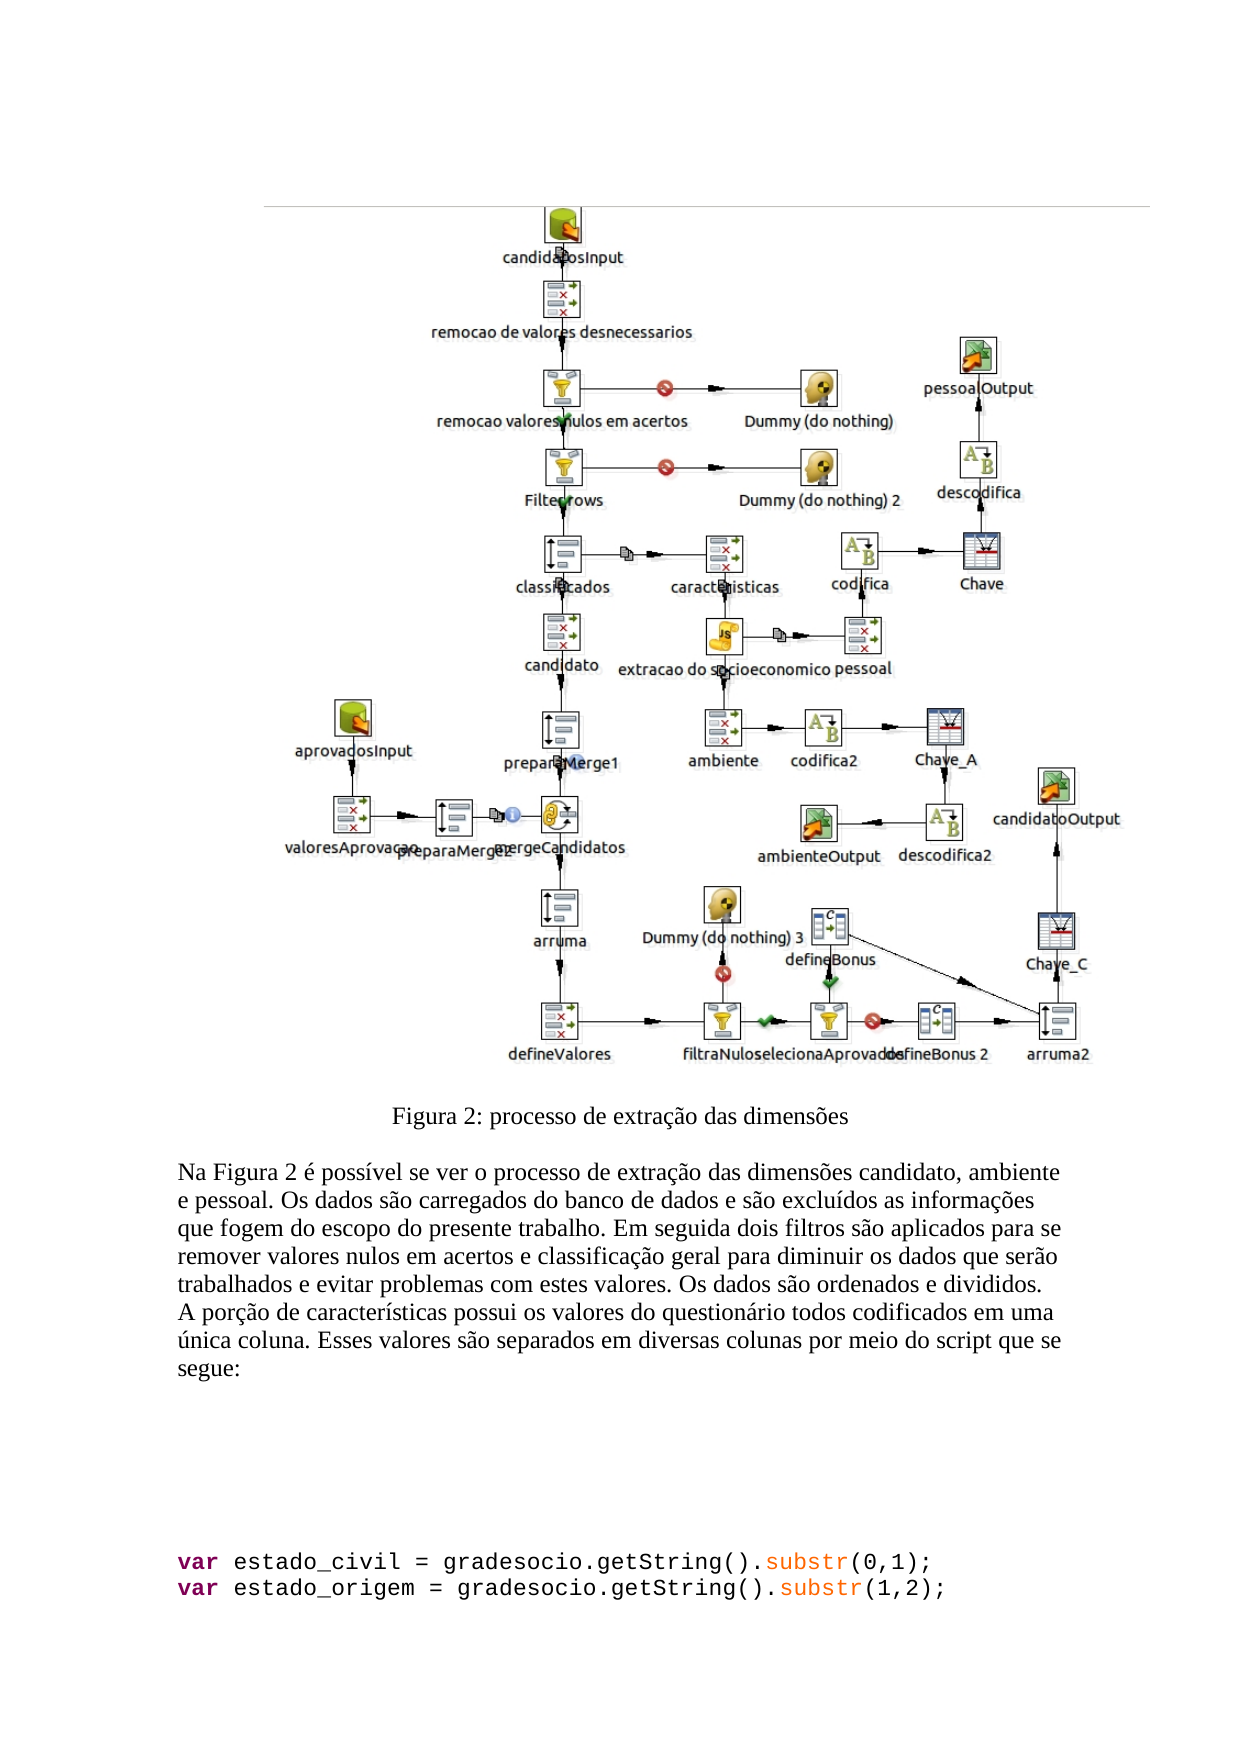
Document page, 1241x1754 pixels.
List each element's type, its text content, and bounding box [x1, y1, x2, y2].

text Na Figura 2 é possível se ver o processo de extração das dimensões candidato, ambiente e pessoal. Os dados são carregados do banco de dados e são excluídos as informações que fogem do escopo do presente trabalho. Em seguida dois filtros são aplicados para se remover valores nulos em acertos e classificação geral para diminuir os dados que serão trabalhados e evitar problemas com estes valores. Os dados são ordenados e divididos. A porção de características possui os valores do questionário todos codificados em uma única coluna. Esses valores são separados em diversas colunas por meio do script que se segue: [177, 1158, 1063, 1382]
text Figura 2: processo de extração das dimensões [177, 1102, 1063, 1130]
picture [263, 206, 1150, 1074]
text var estado_civil = gradesocio.getString().substr(0,1); [177, 1550, 1063, 1576]
text var estado_origem = gradesocio.getString().substr(1,2); [177, 1576, 1063, 1602]
